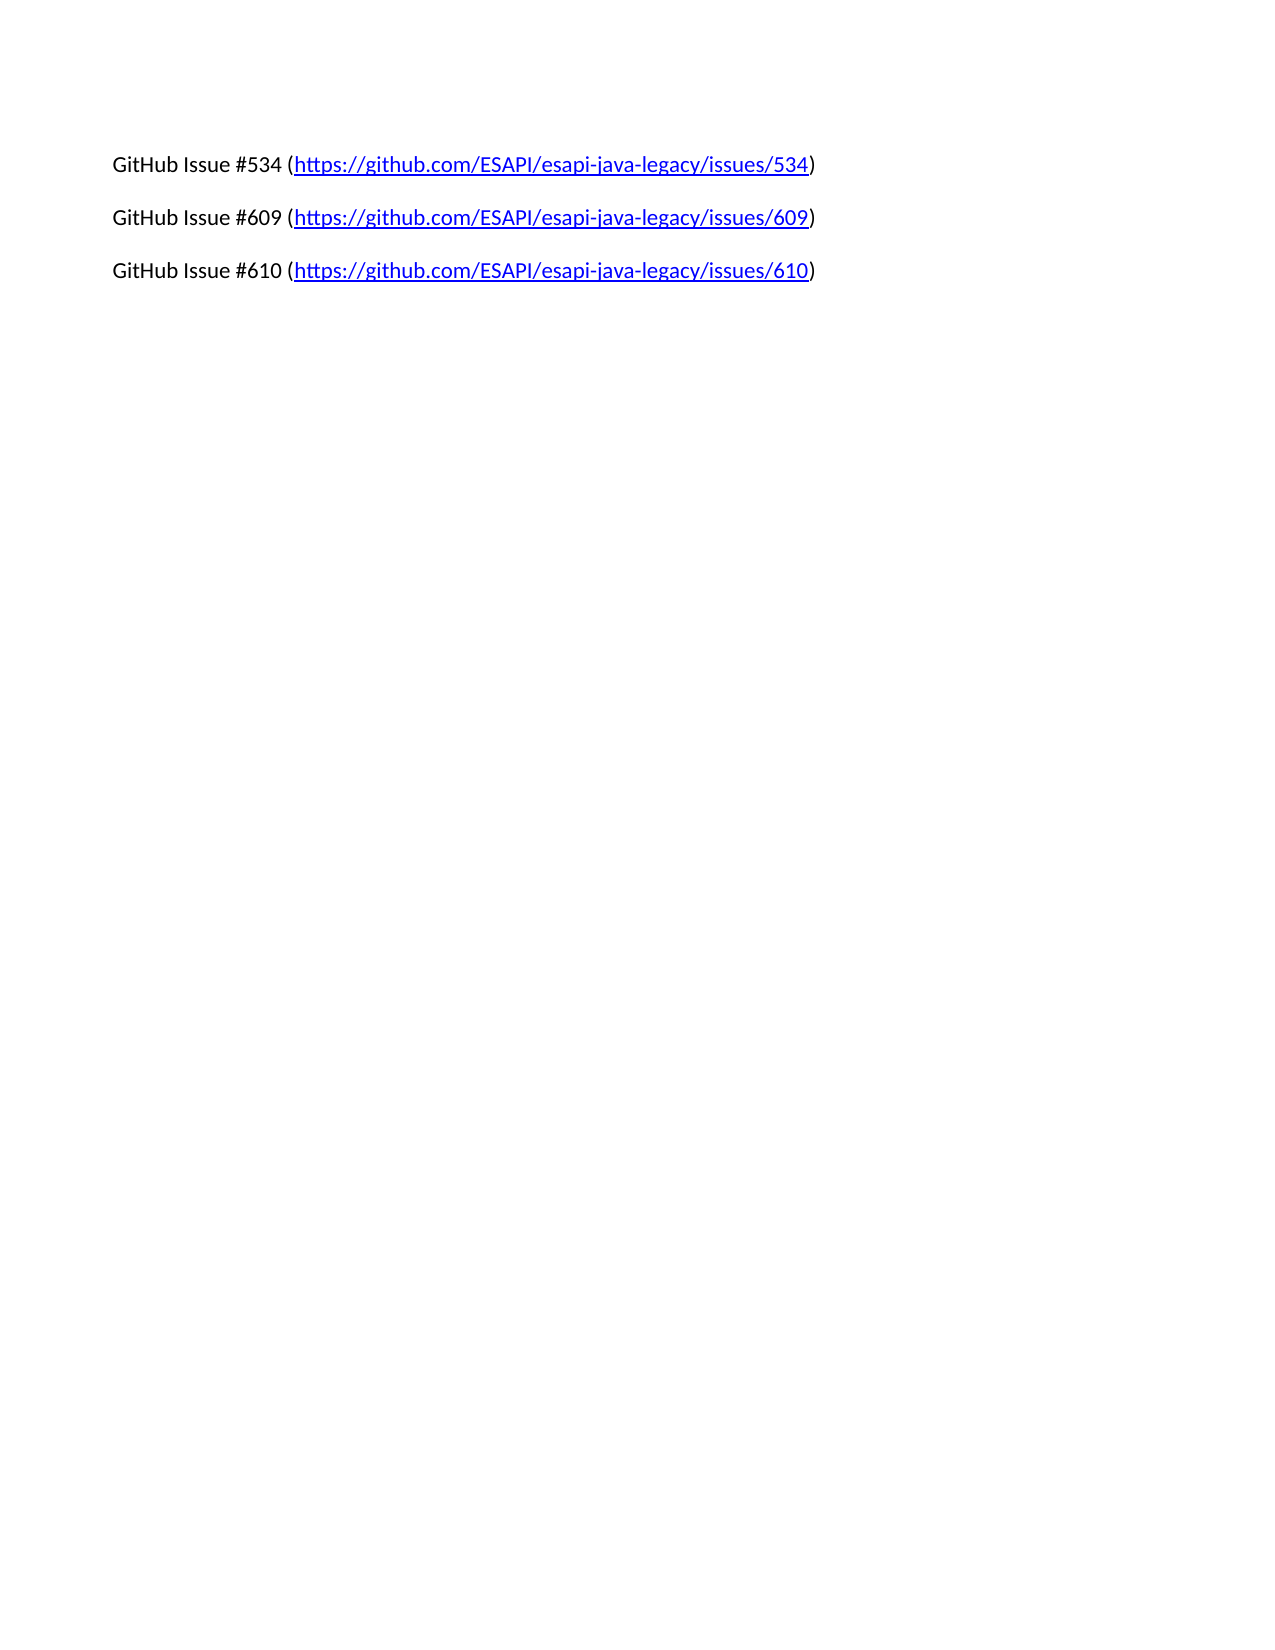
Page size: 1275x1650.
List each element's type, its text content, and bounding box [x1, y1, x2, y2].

text GitHub Issue #534 (https://github.com/ESAPI/esapi-java-legacy/issues/534) [112, 150, 1162, 178]
text GitHub Issue #610 (https://github.com/ESAPI/esapi-java-legacy/issues/610) [112, 256, 1162, 284]
text GitHub Issue #609 (https://github.com/ESAPI/esapi-java-legacy/issues/609) [112, 203, 1162, 231]
